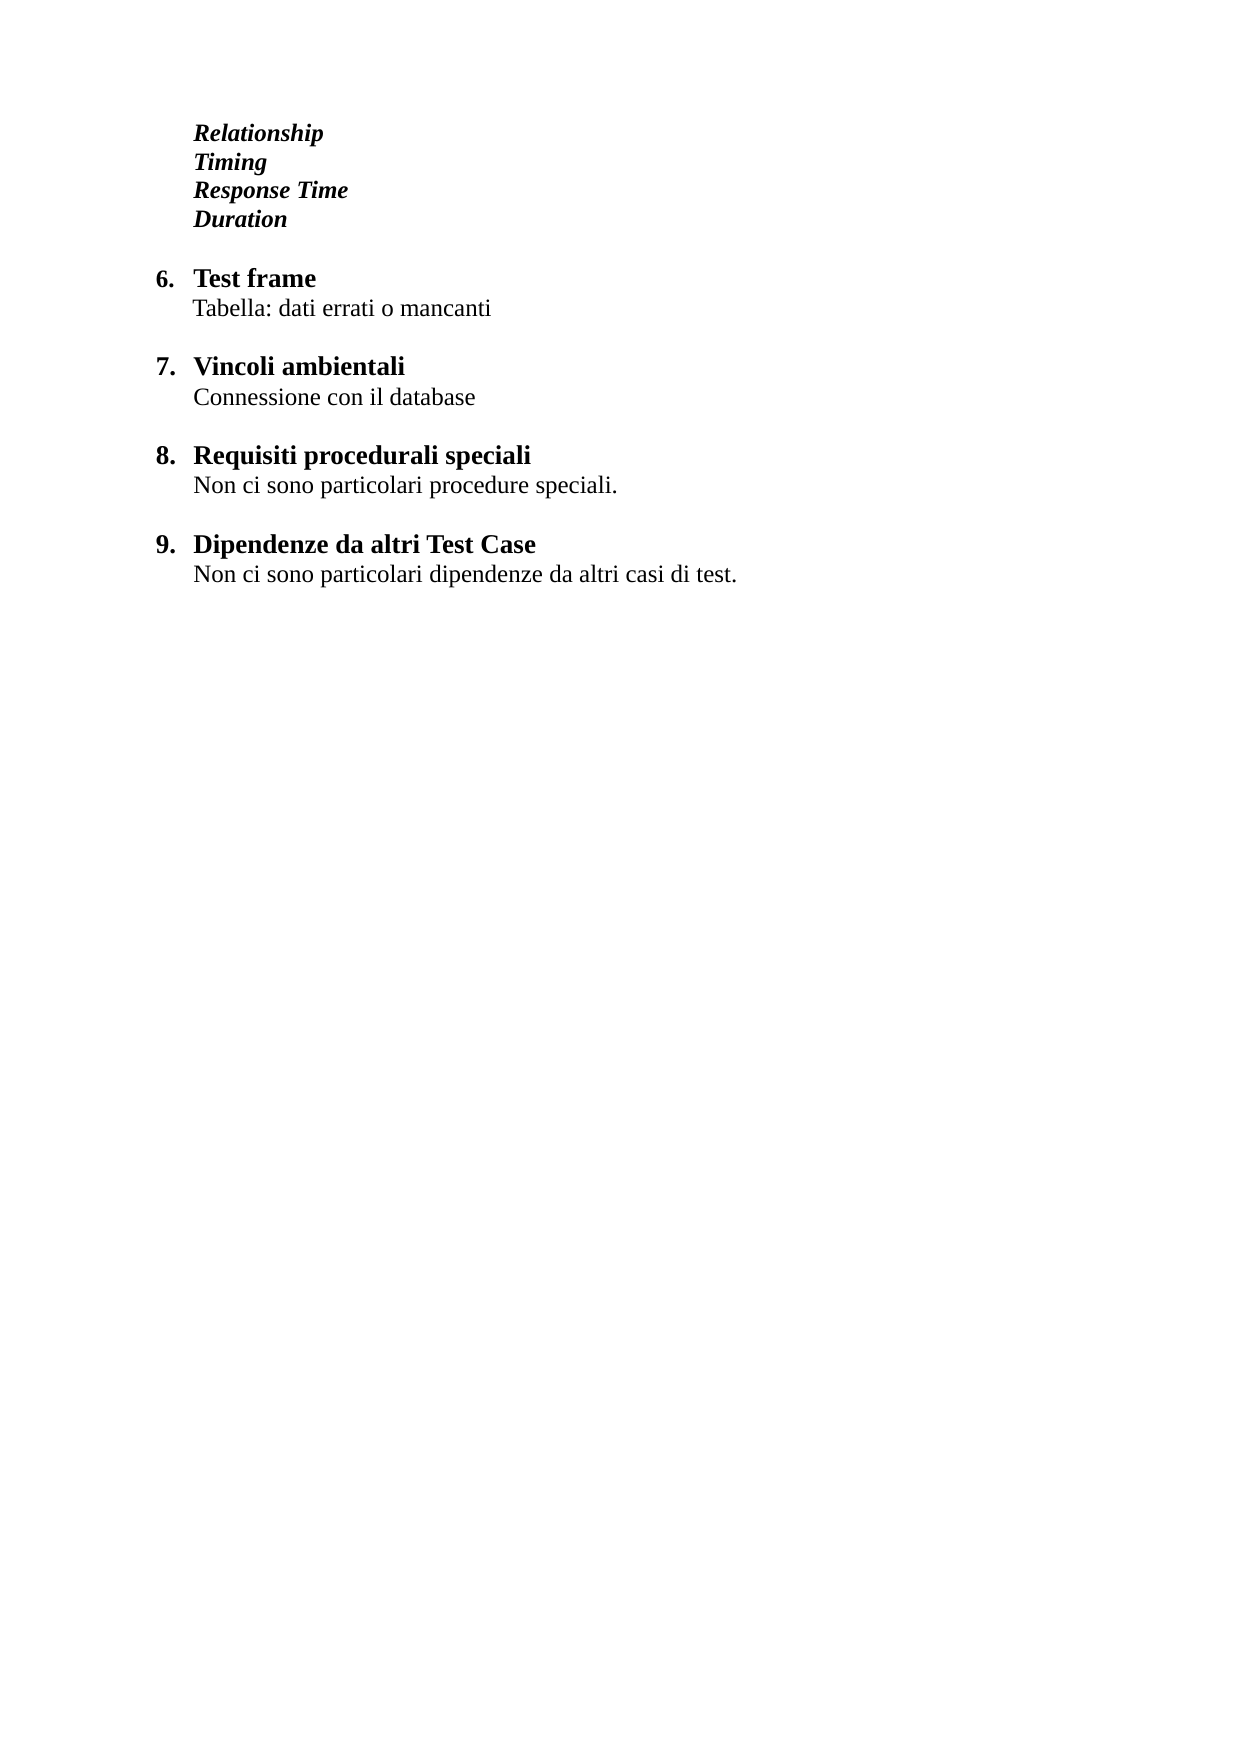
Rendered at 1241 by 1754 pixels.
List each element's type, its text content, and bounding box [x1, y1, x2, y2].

list Non ci sono particolari procedure speciali. [156, 470, 1122, 499]
list Test frame [156, 262, 1122, 293]
list Requisiti procedurali speciali [156, 439, 1122, 470]
list Non ci sono particolari dipendenze da altri casi di test. [156, 559, 1122, 588]
list Dipendenze da altri Test Case [156, 528, 1122, 559]
list Duration [156, 204, 1122, 233]
list Timing [156, 147, 1122, 176]
text Tabella: dati errati o mancanti [118, 293, 1122, 322]
list Response Time [156, 176, 1122, 204]
list Connessione con il database [156, 382, 1122, 410]
list Relationship [156, 118, 1122, 147]
list Vincoli ambientali [156, 351, 1122, 382]
